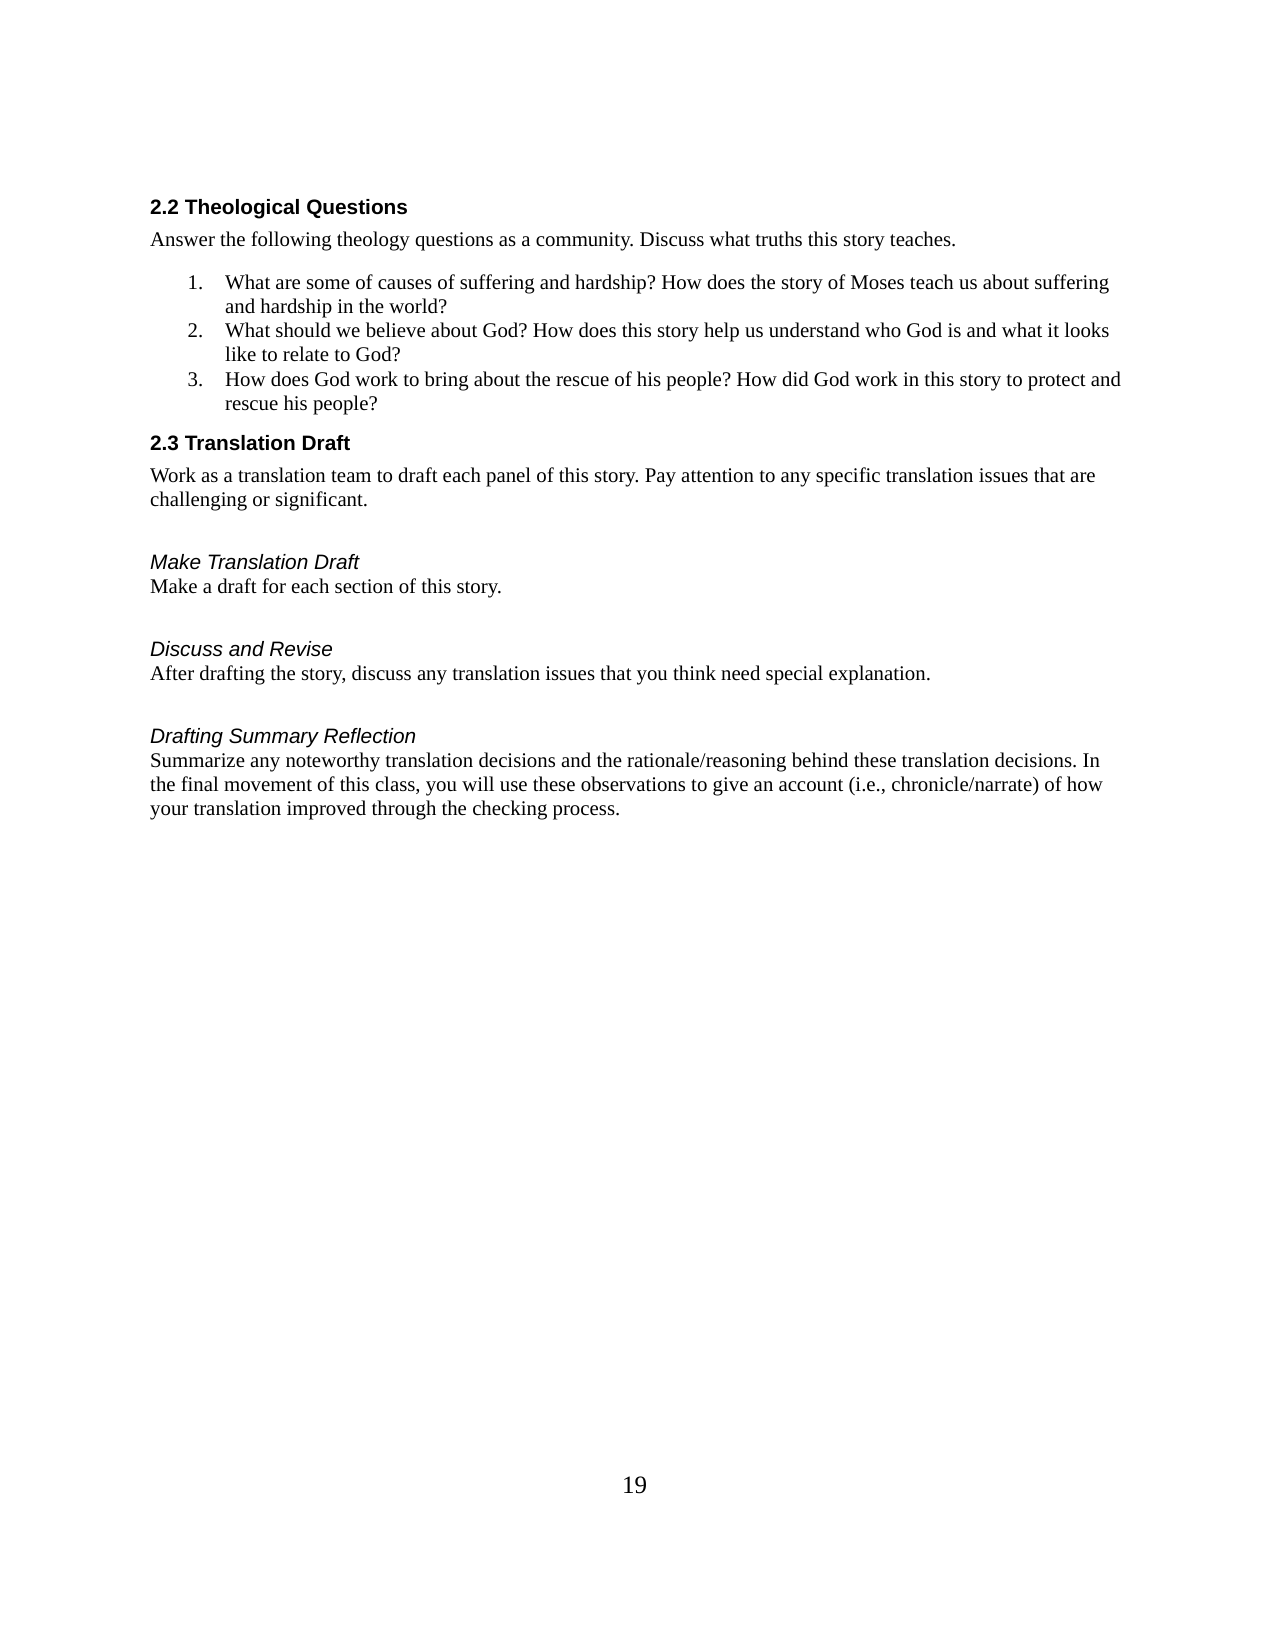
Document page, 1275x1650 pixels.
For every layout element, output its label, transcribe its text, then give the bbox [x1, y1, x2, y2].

list How does God work to bring about the rescue of his people? How did God work in this story to protect and rescue his people? [187, 366, 1125, 414]
subtitle Drafting Summary Reflection [150, 723, 1125, 747]
text Answer the following theology questions as a community. Discuss what truths this story teaches. [150, 227, 1125, 251]
list What should we believe about God? How does this story help us understand who God is and what it looks like to relate to God? [187, 318, 1125, 366]
subtitle Make Translation Draft [150, 549, 1125, 573]
subtitle 2.2 Theological Questions [150, 195, 1125, 219]
subtitle 2.3 Translation Draft [150, 431, 1125, 455]
text After drafting the story, discuss any translation issues that you think need special explanation. [150, 661, 1125, 684]
list What are some of causes of suffering and hardship? How does the story of Moses teach us about suffering and hardship in the world? [187, 270, 1125, 318]
text Make a draft for each section of this story. [150, 573, 1125, 598]
text Summarize any noteworthy translation decisions and the rationale/reasoning behind these translation decisions. In the final movement of this class, you will use these observations to give an account (i.e., chronicle/narrate) of how your translation improved through the checking process. [150, 747, 1125, 820]
subtitle Discuss and Revise [150, 637, 1125, 661]
text Work as a translation team to draft each panel of this story. Pay attention to any specific translation issues that are challenging or significant. [150, 462, 1125, 511]
